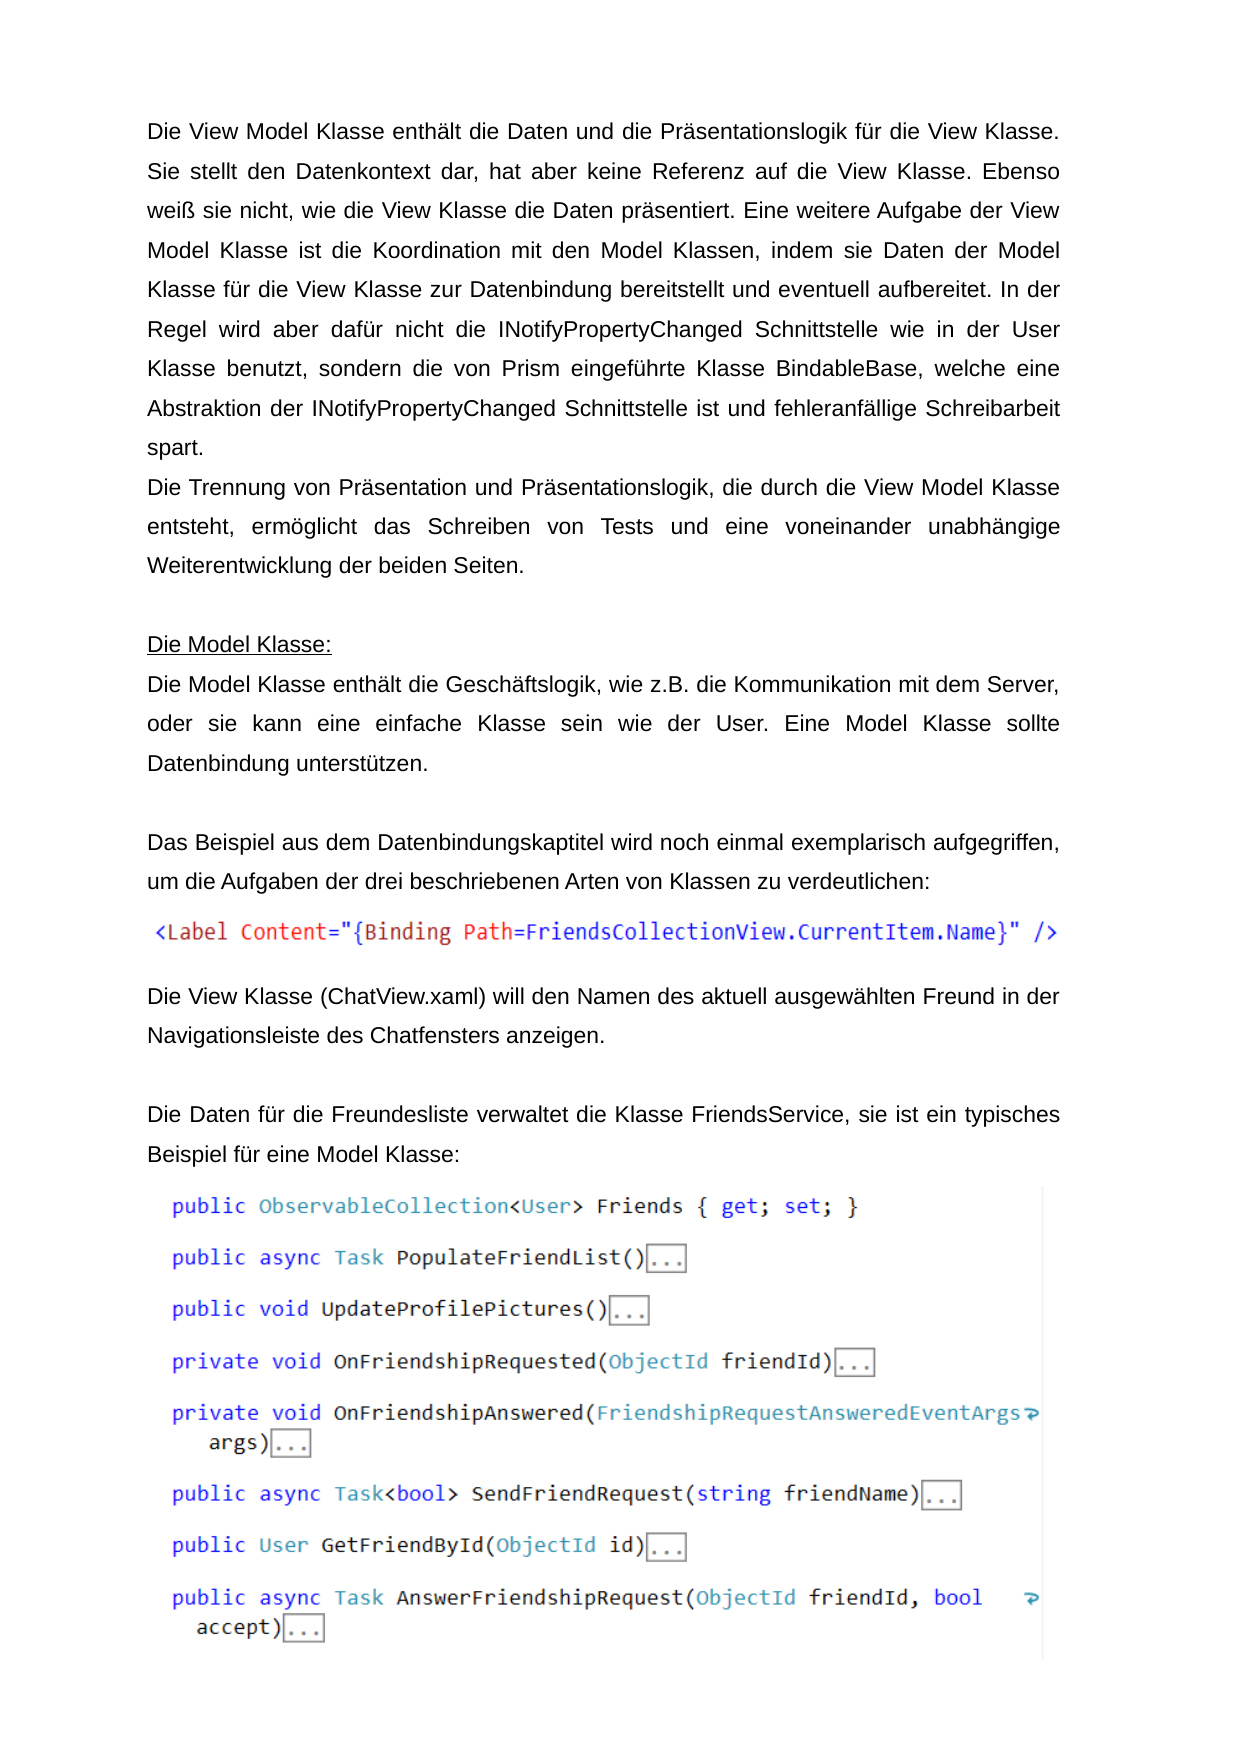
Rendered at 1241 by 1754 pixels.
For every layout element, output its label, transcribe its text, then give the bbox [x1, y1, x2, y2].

text Die Model Klasse: [147, 631, 1061, 658]
text Die Trennung von Präsentation und Präsentationslogik, die durch die View Model Klasse entsteht, ermöglicht das Schreiben von Tests und eine voneinander unabhängige Weiterentwicklung der beiden Seiten. [147, 473, 1061, 579]
text Die View Model Klasse enthält die Daten und die Präsentationslogik für die View Klasse. Sie stellt den Datenkontext dar, hat aber keine Referenz auf die View Klasse. Ebenso weiß sie nicht, wie die View Klasse die Daten präsentiert. Eine weitere Aufgabe der View Model Klasse ist die Koordination mit den Model Klassen, indem sie Daten der Model Klasse für die View Klasse zur Datenbindung bereitstellt und eventuell aufbereitet. In der Regel wird aber dafür nicht die INotifyPropertyChanged Schnittstelle wie in der User Klasse benutzt, sondern die von Prism eingeführte Klasse BindableBase, welche eine Abstraktion der INotifyPropertyChanged Schnittstelle ist und fehleranfällige Schreibarbeit spart. [147, 118, 1061, 460]
text Das Beispiel aus dem Datenbindungskaptitel wird noch einmal exemplarisch aufgegriffen, um die Aufgaben der drei beschriebenen Arten von Klassen zu verdeutlichen: [147, 829, 1061, 894]
picture [146, 915, 1063, 952]
text Die Model Klasse enthält die Geschäftslogik, wie z.B. die Kommunikation mit dem Server, oder sie kann eine einfache Klasse sein wie der User. Eine Model Klasse sollte Datenbindung unterstützen. [147, 671, 1061, 776]
text Die Daten für die Freundesliste verwaltet die Klasse FriendsService, sie ist ein typisches Beispiel für eine Model Klasse: [147, 1101, 1061, 1167]
text Die View Klasse (ChatView.xaml) will den Namen des aktuell ausgewählten Freund in der Navigationsleiste des Chatfensters anzeigen. [147, 952, 1061, 1049]
text [147, 908, 1061, 915]
picture [154, 1186, 1044, 1661]
